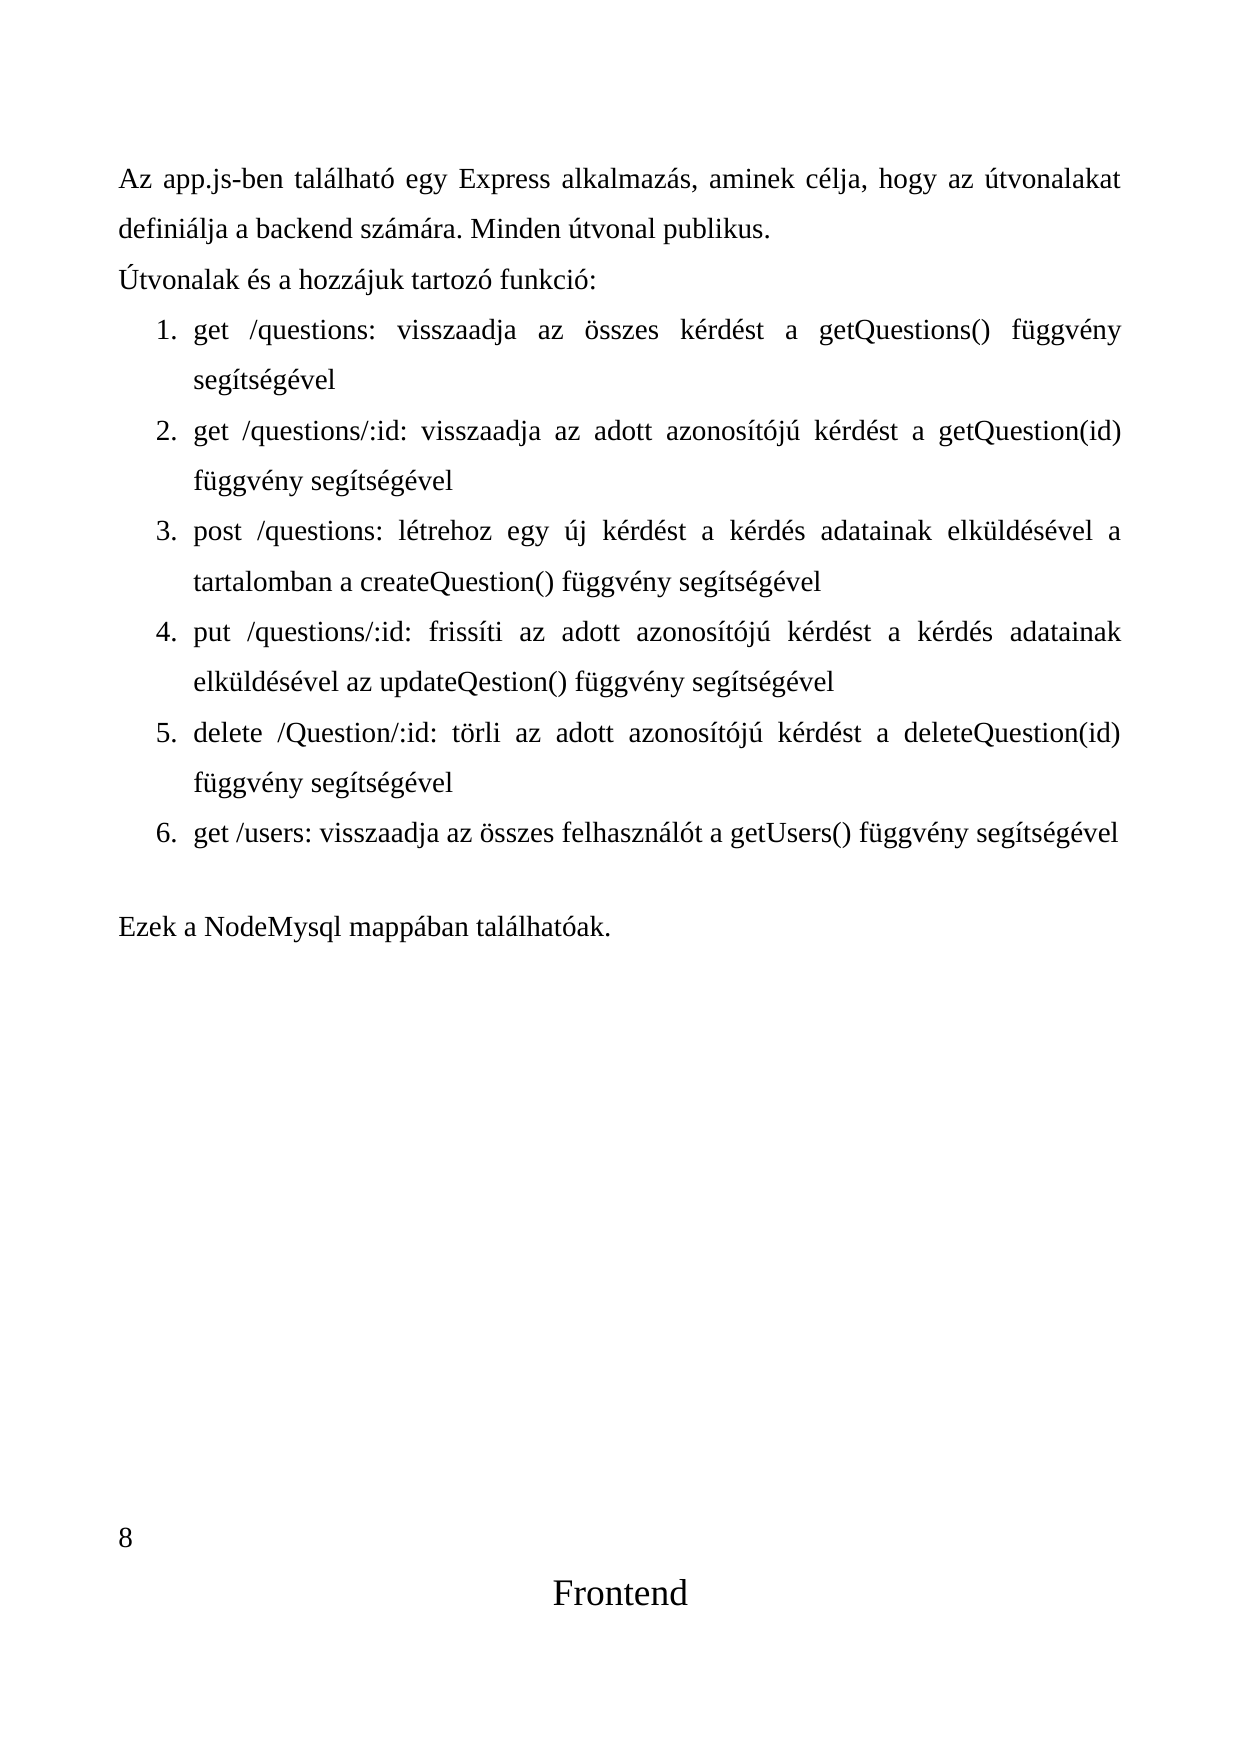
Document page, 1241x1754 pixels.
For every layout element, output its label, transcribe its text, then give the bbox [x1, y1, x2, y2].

list get /users: visszaadja az összes felhasználót a getUsers() függvény segítségével [156, 815, 1122, 849]
text Az app.js-ben található egy Express alkalmazás, aminek célja, hogy az útvonalakat definiálja a backend számára. Minden útvonal publikus. [118, 161, 1122, 245]
text Ezek a NodeMysql mappában találhatóak. [118, 909, 1122, 942]
list put /questions/:id: frissíti az adott azonosítójú kérdést a kérdés adatainak elküldésével az updateQestion() függvény segítségével [156, 614, 1122, 698]
list get /questions: visszaadja az összes kérdést a getQuestions() függvény segítségével [156, 312, 1122, 396]
list get /questions/:id: visszaadja az adott azonosítójú kérdést a getQuestion(id) függvény segítségével [156, 413, 1122, 497]
text 8 [118, 1520, 1122, 1553]
text Frontend [118, 1570, 1122, 1613]
list post /questions: létrehoz egy új kérdést a kérdés adatainak elküldésével a tartalomban a createQuestion() függvény segítségével [156, 513, 1122, 597]
list delete /Question/:id: törli az adott azonosítójú kérdést a deleteQuestion(id) függvény segítségével [156, 715, 1122, 798]
text Útvonalak és a hozzájuk tartozó funkció: [118, 262, 1122, 295]
